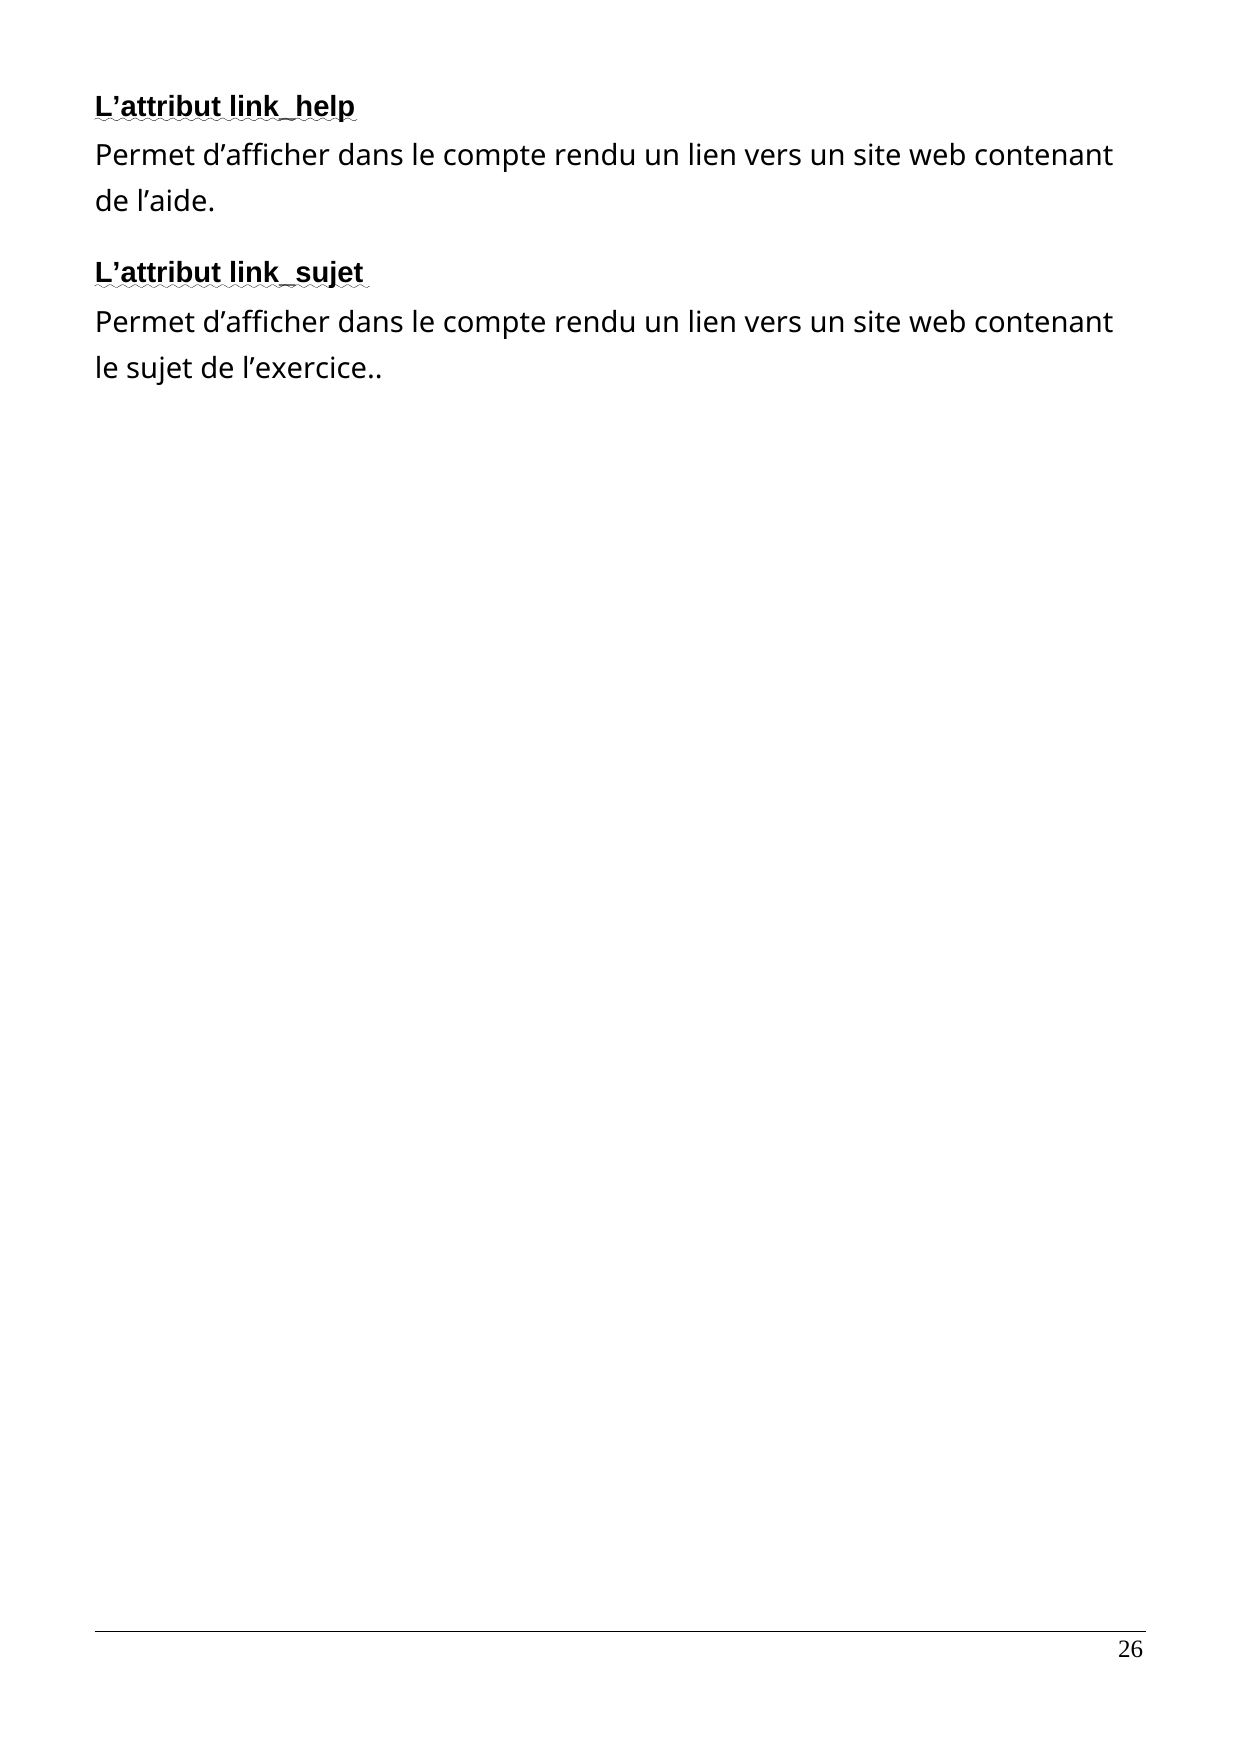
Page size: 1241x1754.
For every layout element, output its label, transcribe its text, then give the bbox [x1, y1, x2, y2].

subtitle L’attribut link_sujet [94, 255, 1146, 289]
text Permet d’afficher dans le compte rendu un lien vers un site web contenant de l’aide. [94, 134, 1146, 220]
subtitle L’attribut link_help [94, 88, 1146, 122]
text Permet d’afficher dans le compte rendu un lien vers un site web contenant le sujet de l’exercice.. [94, 301, 1146, 387]
